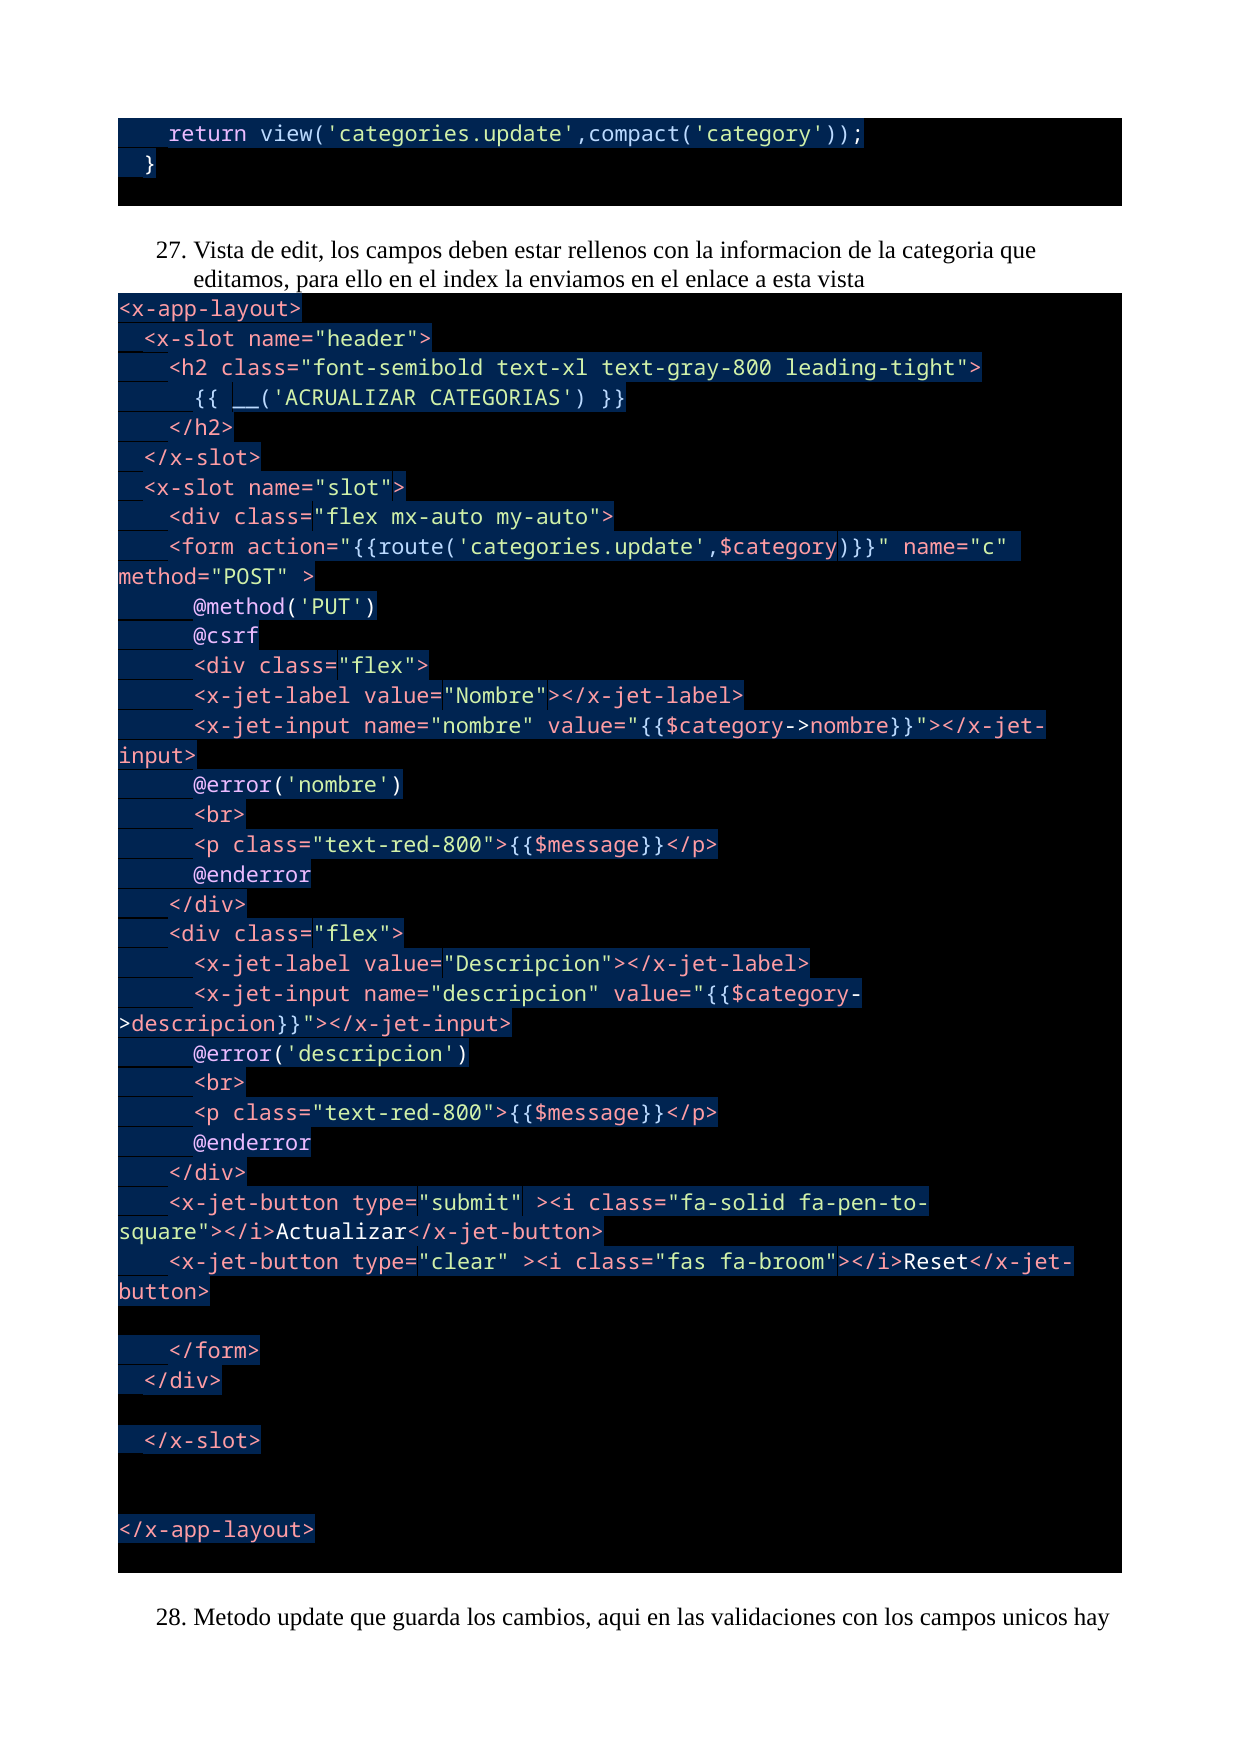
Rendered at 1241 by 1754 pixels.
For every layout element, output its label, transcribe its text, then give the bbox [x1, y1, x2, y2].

text <x-jet-button type="submit" ><i class="fa-solid fa-pen-to-square"></i>Actualizar</x-jet-button> [118, 1186, 1122, 1246]
text </x-slot> [118, 442, 1122, 471]
text <x-jet-label value="Descripcion"></x-jet-label> [118, 948, 1122, 978]
text </div> [118, 1157, 1122, 1186]
text @csrf [118, 620, 1122, 650]
text <x-jet-button type="clear" ><i class="fas fa-broom"></i>Reset</x-jet-button> [118, 1246, 1122, 1306]
text <div class="flex"> [118, 918, 1122, 948]
text </x-app-layout> [118, 1513, 1122, 1543]
text } [118, 148, 1122, 178]
text <br> [118, 1067, 1122, 1097]
text <x-jet-input name="descripcion" value="{{$category->descripcion}}"></x-jet-input> [118, 978, 1122, 1037]
text <form action="{{route('categories.update',$category)}}" name="c" method="POST" > [118, 531, 1122, 591]
list Vista de edit, los campos deben estar rellenos con la informacion de la categoria que editamos, para ello en el index la enviamos en el enlace a esta vista [156, 235, 1122, 293]
text </x-slot> [118, 1424, 1122, 1454]
text <x-app-layout> [118, 293, 1122, 322]
text <div class="flex mx-auto my-auto"> [118, 501, 1122, 531]
text <x-slot name="header"> [118, 322, 1122, 352]
text <x-jet-label value="Nombre"></x-jet-label> [118, 680, 1122, 710]
text <div class="flex"> [118, 650, 1122, 680]
text </div> [118, 1365, 1122, 1395]
text </div> [118, 888, 1122, 918]
text <x-jet-input name="nombre" value="{{$category->nombre}}"></x-jet-input> [118, 710, 1122, 769]
text <h2 class="font-semibold text-xl text-gray-800 leading-tight"> [118, 352, 1122, 382]
text @error('nombre') [118, 769, 1122, 799]
text <x-slot name="slot"> [118, 471, 1122, 501]
text @enderror [118, 1127, 1122, 1157]
text @error('descripcion') [118, 1037, 1122, 1067]
text </h2> [118, 412, 1122, 442]
text @method('PUT') [118, 591, 1122, 620]
list Metodo update que guarda los cambios, aqui en las validaciones con los campos unicos hay [156, 1602, 1122, 1631]
text </form> [118, 1335, 1122, 1365]
text <p class="text-red-800">{{$message}}</p> [118, 1097, 1122, 1127]
text {{ __('ACRUALIZAR CATEGORIAS') }} [118, 382, 1122, 412]
text <p class="text-red-800">{{$message}}</p> [118, 829, 1122, 859]
text return view('categories.update',compact('category')); [118, 118, 1122, 148]
text <br> [118, 799, 1122, 829]
text @enderror [118, 859, 1122, 888]
